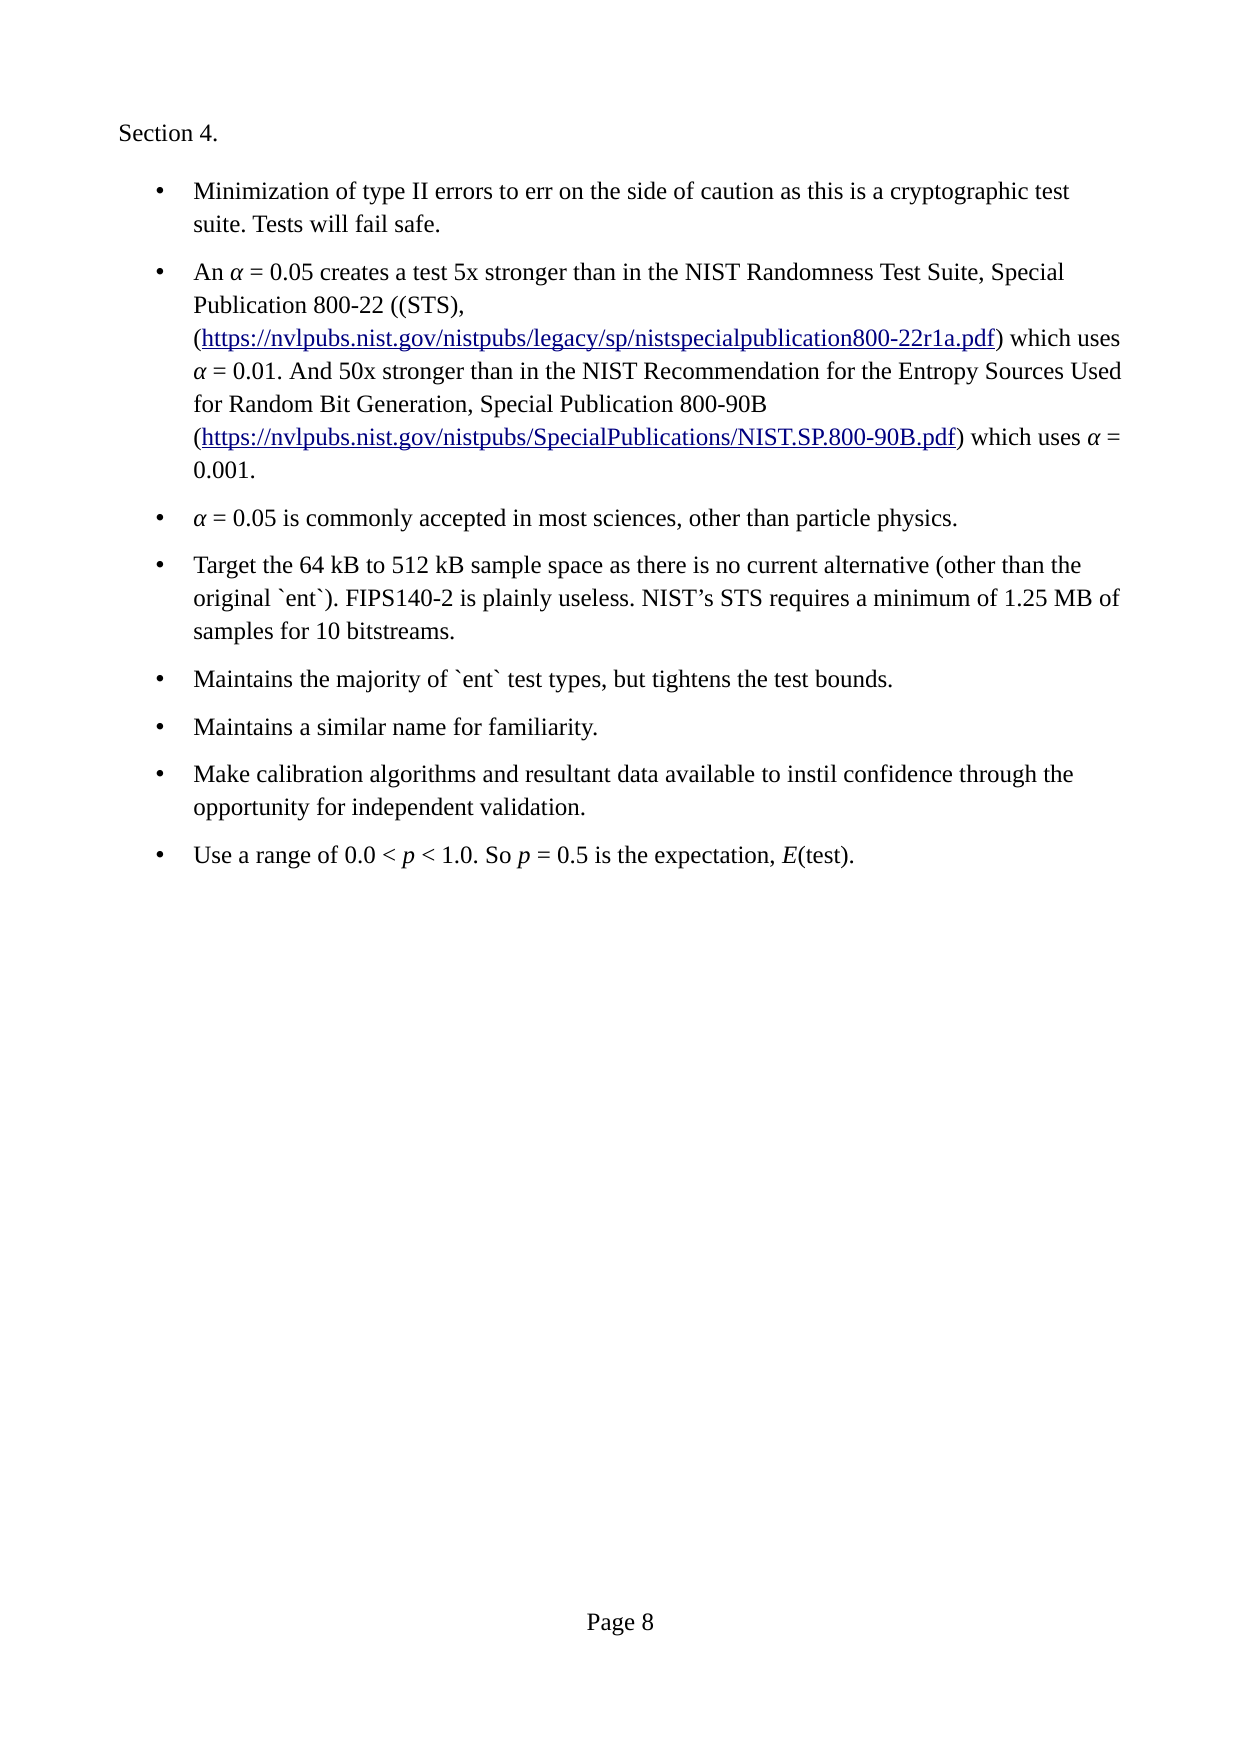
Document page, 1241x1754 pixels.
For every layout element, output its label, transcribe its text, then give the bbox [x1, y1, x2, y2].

list Maintains the majority of `ent` test types, but tightens the test bounds. [156, 664, 1122, 693]
list α = 0.05 is commonly accepted in most sciences, other than particle physics. [156, 503, 1122, 531]
list An α = 0.05 creates a test 5x stronger than in the NIST Randomness Test Suite, Special Publication 800-22 ((STS), (https://nvlpubs.nist.gov/nistpubs/legacy/sp/nistspecialpublication800-22r1a.pdf) which uses α = 0.01. And 50x stronger than in the NIST Recommendation for the Entropy Sources Used for Random Bit Generation, Special Publication 800-90B (https://nvlpubs.nist.gov/nistpubs/SpecialPublications/NIST.SP.800-90B.pdf) which uses α = 0.001. [156, 257, 1122, 484]
list Target the 64 kB to 512 kB sample space as there is no current alternative (other than the original `ent`). FIPS140-2 is plainly useless. NIST’s STS requires a minimum of 1.25 MB of samples for 10 bitstreams. [156, 550, 1122, 645]
list Maintains a similar name for familiarity. [156, 712, 1122, 740]
list Minimization of type II errors to err on the side of caution as this is a cryptographic test suite. Tests will fail safe. [156, 176, 1122, 238]
list Make calibration algorithms and resultant data available to instil confidence through the opportunity for independent validation. [156, 759, 1122, 821]
list Use a range of 0.0 < p < 1.0. So p = 0.5 is the expectation, E(test). [156, 840, 1122, 868]
